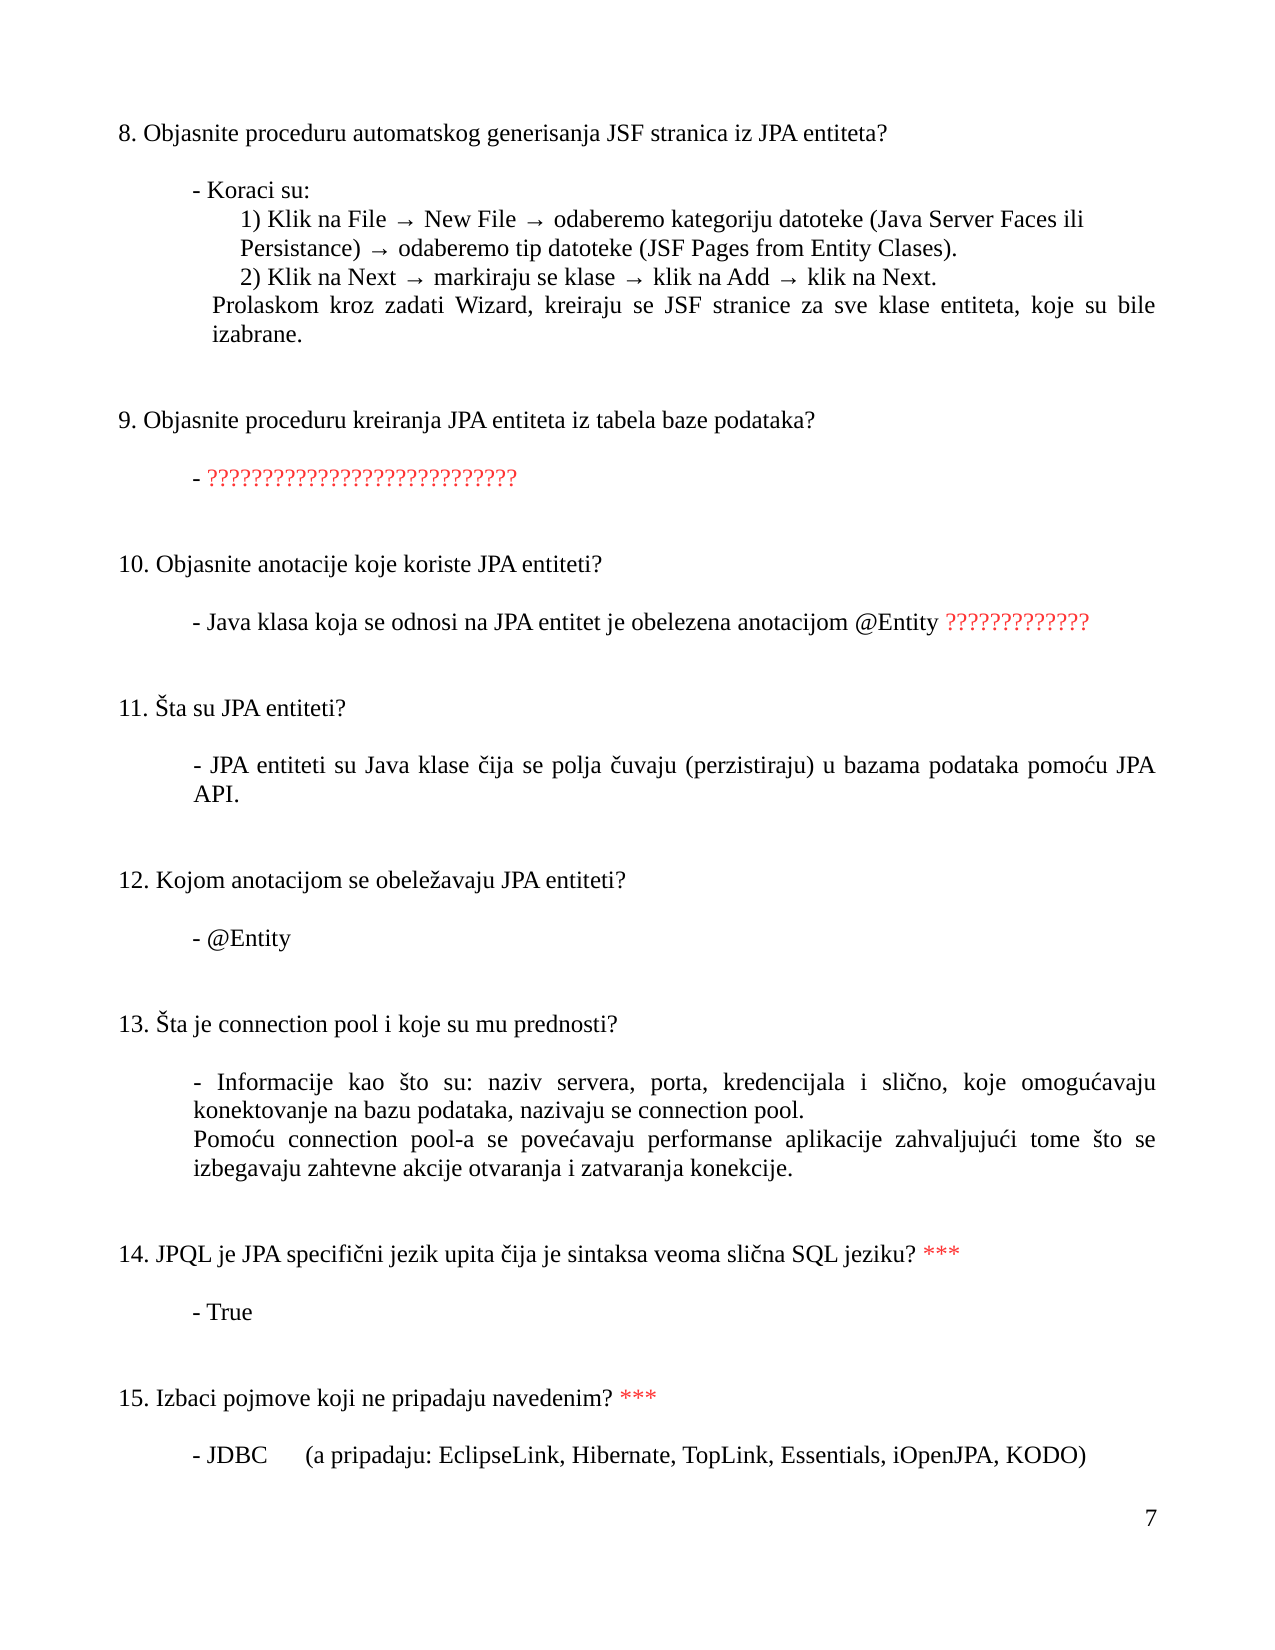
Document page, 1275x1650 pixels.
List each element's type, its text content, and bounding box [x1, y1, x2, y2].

text Prolaskom kroz zadati Wizard, kreiraju se JSF stranice za sve klase entiteta, koje su bile izabrane. [212, 291, 1157, 348]
text 1) Klik na File → New File → odaberemo kategoriju datoteke (Java Server Faces ili Persistance) → odaberemo tip datoteke (JSF Pages from Entity Clases). [240, 204, 1157, 262]
text - Informacije kao što su: naziv servera, porta, kredencijala i slično, koje omogućavaju konektovanje na bazu podataka, nazivaju se connection pool. [193, 1067, 1157, 1124]
text 8. Objasnite proceduru automatskog generisanja JSF stranica iz JPA entiteta? [118, 118, 1157, 147]
text 13. Šta je connection pool i koje su mu prednosti? [118, 1009, 1157, 1038]
text 14. JPQL je JPA specifični jezik upita čija je sintaksa veoma slična SQL jeziku? *** [118, 1239, 1157, 1268]
text 9. Objasnite proceduru kreiranja JPA entiteta iz tabela baze podataka? [118, 406, 1157, 434]
text - Koraci su: [118, 176, 1157, 204]
text 11. Šta su JPA entiteti? [118, 693, 1157, 722]
text - @Entity [118, 923, 1157, 952]
text - Java klasa koja se odnosi na JPA entitet je obelezena anotacijom @Entity ????????????? [118, 607, 1157, 636]
text 12. Kojom anotacijom se obeležavaju JPA entiteti? [118, 866, 1157, 894]
text - JDBC (a pripadaju: EclipseLink, Hibernate, TopLink, Essentials, iOpenJPA, KODO) [118, 1441, 1157, 1469]
text 10. Objasnite anotacije koje koriste JPA entiteti? [118, 549, 1157, 578]
text - JPA entiteti su Java klase čija se polja čuvaju (perzistiraju) u bazama podataka pomoću JPA API. [193, 751, 1157, 808]
text 15. Izbaci pojmove koji ne pripadaju navedenim? *** [118, 1383, 1157, 1412]
text - True [118, 1297, 1157, 1326]
text Pomoću connection pool-a se povećavaju performanse aplikacije zahvaljujući tome što se izbegavaju zahtevne akcije otvaranja i zatvaranja konekcije. [193, 1124, 1157, 1182]
text 2) Klik na Next → markiraju se klase → klik na Add → klik na Next. [240, 262, 1157, 291]
text - ???????????????????????????? [118, 463, 1157, 492]
